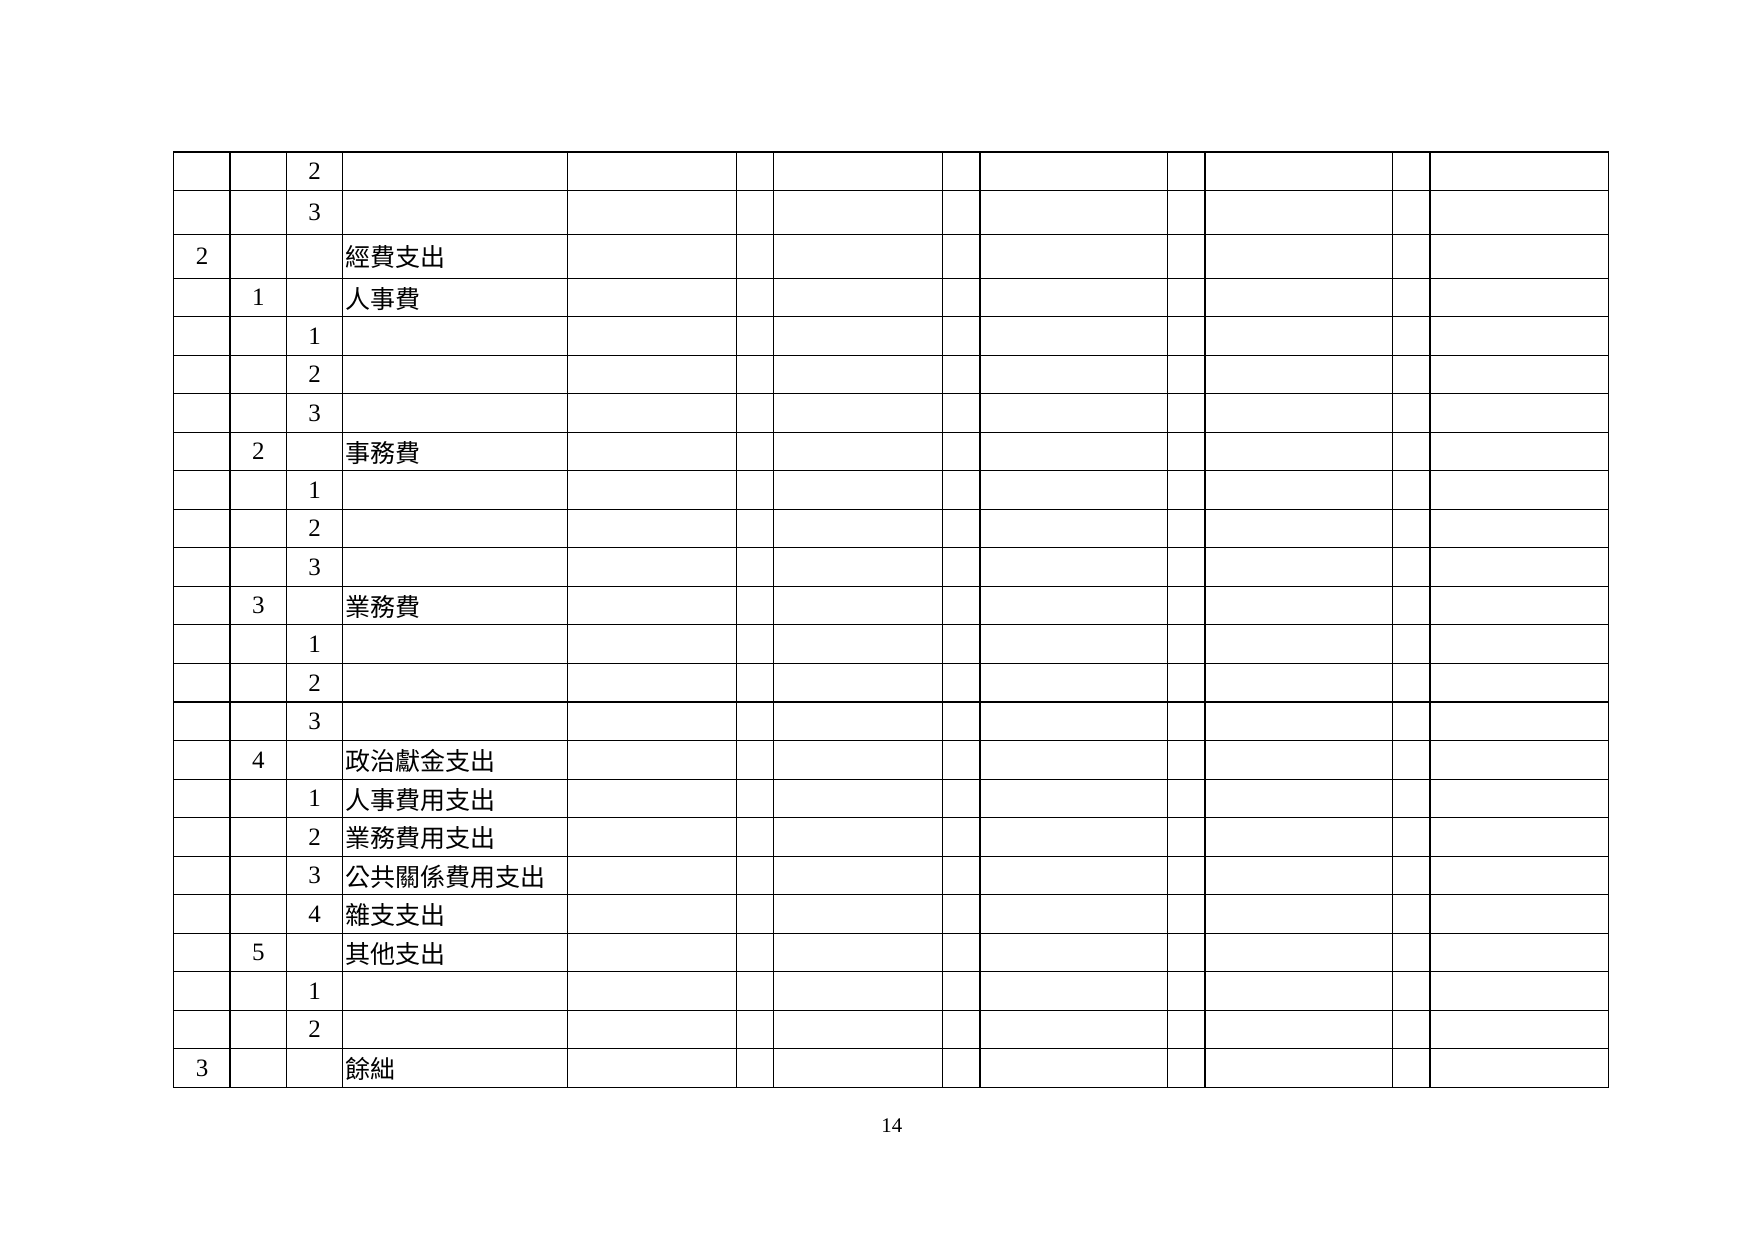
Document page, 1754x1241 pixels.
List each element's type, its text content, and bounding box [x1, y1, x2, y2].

table_cell [1393, 471, 1429, 509]
table_cell [981, 972, 1167, 1010]
table_cell [943, 356, 979, 393]
table_cell [981, 895, 1167, 933]
table_cell [231, 191, 286, 234]
table_cell [568, 356, 736, 393]
table_cell [174, 1011, 229, 1048]
table_cell 人事費 [343, 279, 567, 316]
table_cell [1393, 972, 1429, 1010]
table_cell [737, 1049, 773, 1087]
table_cell [1168, 433, 1204, 470]
table_cell [981, 741, 1167, 778]
table_cell [774, 317, 942, 354]
table_cell [287, 1049, 342, 1087]
table_cell [981, 1011, 1167, 1048]
table_cell [174, 279, 229, 316]
table_cell [343, 191, 567, 234]
table_cell [1393, 703, 1429, 740]
table_cell [1168, 235, 1204, 277]
table_cell [174, 895, 229, 933]
table_cell [568, 191, 736, 234]
table_cell 1 [287, 972, 342, 1010]
table_cell [568, 780, 736, 817]
table_cell 2 [287, 153, 342, 190]
table_cell [343, 664, 567, 701]
table_cell [737, 191, 773, 234]
table_cell [1393, 1011, 1429, 1048]
table_cell [231, 394, 286, 432]
table_cell [737, 741, 773, 778]
table_cell [174, 587, 229, 624]
table_cell [943, 279, 979, 316]
table_cell [1206, 548, 1392, 586]
table_cell [174, 433, 229, 470]
table_cell 3 [287, 394, 342, 432]
table_cell [568, 587, 736, 624]
table_cell [174, 703, 229, 740]
table_cell [981, 471, 1167, 509]
table_cell [737, 317, 773, 354]
table_cell [343, 471, 567, 509]
table_cell [1206, 895, 1392, 933]
table_cell [1431, 895, 1608, 933]
table_cell [1431, 235, 1608, 277]
table_cell [568, 1049, 736, 1087]
table_cell [1206, 317, 1392, 354]
table_cell [774, 587, 942, 624]
table_cell [737, 153, 773, 190]
table_cell [174, 780, 229, 817]
table_cell [943, 895, 979, 933]
table_cell [737, 356, 773, 393]
table_cell [1431, 857, 1608, 894]
table_cell [737, 433, 773, 470]
table_cell 公共關係費用支出 [343, 857, 567, 894]
table_cell [1206, 279, 1392, 316]
table_cell [1393, 934, 1429, 971]
table_cell [943, 1011, 979, 1048]
table_cell [568, 317, 736, 354]
table_cell [1431, 356, 1608, 393]
table_cell [174, 934, 229, 971]
table_cell [981, 317, 1167, 354]
table_cell [1206, 235, 1392, 277]
table_cell [1168, 356, 1204, 393]
table_cell [981, 394, 1167, 432]
table_cell [174, 317, 229, 354]
table_cell [981, 664, 1167, 701]
table_cell [343, 703, 567, 740]
table_cell [1206, 587, 1392, 624]
table_cell [981, 780, 1167, 817]
table_cell [343, 1011, 567, 1048]
table_cell [774, 664, 942, 701]
table_cell [1431, 818, 1608, 856]
table_cell [174, 664, 229, 701]
table_cell [1431, 587, 1608, 624]
table_cell [1168, 625, 1204, 663]
table_cell [774, 394, 942, 432]
table_cell [774, 934, 942, 971]
table_cell [1393, 191, 1429, 234]
table_cell [1393, 548, 1429, 586]
table_cell [174, 153, 229, 190]
table_cell 2 [287, 356, 342, 393]
table_cell [943, 972, 979, 1010]
table_cell 經費支出 [343, 235, 567, 277]
table_cell [343, 317, 567, 354]
table_cell [1393, 356, 1429, 393]
table_cell [568, 664, 736, 701]
table_cell [981, 356, 1167, 393]
table_cell [1431, 394, 1608, 432]
table_cell [1206, 1049, 1392, 1087]
table_cell [231, 1011, 286, 1048]
table_cell [774, 279, 942, 316]
table_cell [1206, 510, 1392, 547]
table_cell [231, 664, 286, 701]
table_cell [774, 191, 942, 234]
table_cell [1393, 741, 1429, 778]
table_cell [174, 741, 229, 778]
table_cell [174, 356, 229, 393]
table_cell [943, 934, 979, 971]
table_cell 2 [287, 818, 342, 856]
table_cell [231, 235, 286, 277]
table_cell [568, 1011, 736, 1048]
table_cell [568, 548, 736, 586]
table_cell [943, 471, 979, 509]
table_cell [737, 780, 773, 817]
table_cell [737, 394, 773, 432]
table_cell [1393, 279, 1429, 316]
table_cell [774, 510, 942, 547]
table_cell [231, 548, 286, 586]
table_cell [774, 703, 942, 740]
table_cell [287, 587, 342, 624]
table_cell [943, 780, 979, 817]
table_cell [1206, 703, 1392, 740]
table_cell [174, 818, 229, 856]
table_cell [943, 587, 979, 624]
table_cell [1206, 934, 1392, 971]
table_cell [1431, 625, 1608, 663]
table_cell [174, 510, 229, 547]
table_cell [1431, 279, 1608, 316]
table_cell [943, 394, 979, 432]
table_cell [981, 279, 1167, 316]
table_cell [1206, 394, 1392, 432]
table_cell [1431, 741, 1608, 778]
table_cell [1168, 664, 1204, 701]
table_cell [568, 279, 736, 316]
table_cell [1393, 625, 1429, 663]
table_cell [174, 857, 229, 894]
table_cell [943, 191, 979, 234]
table_cell [1431, 191, 1608, 234]
table_cell 5 [231, 934, 286, 971]
table_cell [1393, 394, 1429, 432]
table_cell [568, 510, 736, 547]
table_cell [1393, 895, 1429, 933]
table_cell 雜支支出 [343, 895, 567, 933]
table_cell [943, 625, 979, 663]
table_cell [737, 471, 773, 509]
table_cell [943, 548, 979, 586]
table_cell [943, 703, 979, 740]
table_cell [737, 279, 773, 316]
table_cell [287, 934, 342, 971]
table_cell [231, 780, 286, 817]
table_cell 3 [231, 587, 286, 624]
table_cell [1206, 780, 1392, 817]
table_cell [1393, 510, 1429, 547]
table_cell [737, 703, 773, 740]
table_cell [343, 394, 567, 432]
table_cell 業務費 [343, 587, 567, 624]
table_cell [231, 972, 286, 1010]
table_cell [1206, 153, 1392, 190]
table_cell [1168, 153, 1204, 190]
table_cell [1393, 780, 1429, 817]
table_cell [343, 153, 567, 190]
table_cell [981, 433, 1167, 470]
table_cell [1168, 1049, 1204, 1087]
table_cell [737, 1011, 773, 1048]
table_cell [774, 895, 942, 933]
table_cell [981, 548, 1167, 586]
table_cell 3 [287, 703, 342, 740]
table_cell [1206, 857, 1392, 894]
table_cell [1431, 972, 1608, 1010]
table_cell [1431, 510, 1608, 547]
table_cell 其他支出 [343, 934, 567, 971]
table_cell [231, 510, 286, 547]
table_cell [981, 191, 1167, 234]
table_cell [1206, 471, 1392, 509]
table_cell [1431, 1011, 1608, 1048]
table_cell [981, 857, 1167, 894]
table_cell 3 [287, 191, 342, 234]
table_cell [1393, 1049, 1429, 1087]
table_cell 2 [231, 433, 286, 470]
table_cell [568, 394, 736, 432]
table_cell [943, 235, 979, 277]
table_cell [1393, 818, 1429, 856]
table_cell [774, 972, 942, 1010]
table_cell [174, 471, 229, 509]
table_cell [1206, 818, 1392, 856]
table_cell [1168, 857, 1204, 894]
table_cell [1431, 153, 1608, 190]
table_cell [1168, 1011, 1204, 1048]
table_cell [737, 625, 773, 663]
table_cell [1431, 1049, 1608, 1087]
table_cell 3 [174, 1049, 229, 1087]
table_cell [943, 664, 979, 701]
table_cell 人事費用支出 [343, 780, 567, 817]
table_cell 2 [287, 510, 342, 547]
table_cell 1 [287, 780, 342, 817]
table_cell [737, 895, 773, 933]
table_cell [568, 625, 736, 663]
table_cell [1431, 548, 1608, 586]
table_cell [343, 356, 567, 393]
table_cell 餘絀 [343, 1049, 567, 1087]
table_cell [231, 857, 286, 894]
table_cell [174, 972, 229, 1010]
table_cell [174, 548, 229, 586]
table_cell [943, 153, 979, 190]
table_cell [943, 433, 979, 470]
table_cell [568, 818, 736, 856]
table_cell [231, 317, 286, 354]
table_cell [568, 934, 736, 971]
table_cell [231, 703, 286, 740]
table_cell [568, 972, 736, 1010]
table_cell [343, 510, 567, 547]
table_cell [774, 1049, 942, 1087]
table_cell [737, 587, 773, 624]
table_cell [287, 235, 342, 277]
table_cell [568, 741, 736, 778]
table_cell 1 [287, 471, 342, 509]
table_cell [568, 471, 736, 509]
table_cell 事務費 [343, 433, 567, 470]
table_cell [231, 895, 286, 933]
table_cell [1393, 153, 1429, 190]
table_cell [343, 972, 567, 1010]
table_cell [1206, 356, 1392, 393]
table_cell 業務費用支出 [343, 818, 567, 856]
table_cell [774, 857, 942, 894]
table_cell [943, 1049, 979, 1087]
table_cell 2 [287, 1011, 342, 1048]
table_cell [1206, 433, 1392, 470]
table_cell [737, 510, 773, 547]
table_cell [231, 153, 286, 190]
table_cell 1 [231, 279, 286, 316]
table_cell [1168, 703, 1204, 740]
table_cell [1206, 191, 1392, 234]
table_cell [981, 934, 1167, 971]
table_cell [737, 857, 773, 894]
table_cell [568, 703, 736, 740]
table_cell [981, 153, 1167, 190]
table_cell [1393, 317, 1429, 354]
table_cell [1393, 664, 1429, 701]
table_cell [981, 510, 1167, 547]
table_cell [981, 587, 1167, 624]
table_cell [1431, 664, 1608, 701]
table_cell [1393, 235, 1429, 277]
table_cell [1431, 934, 1608, 971]
table_cell [737, 548, 773, 586]
table_cell [568, 433, 736, 470]
table_cell [943, 317, 979, 354]
table_cell [737, 235, 773, 277]
table_cell [774, 780, 942, 817]
table_cell [943, 741, 979, 778]
table_cell [774, 1011, 942, 1048]
table_cell [1168, 587, 1204, 624]
table_cell [737, 664, 773, 701]
table_cell [568, 895, 736, 933]
table_cell [774, 153, 942, 190]
table_cell [1168, 895, 1204, 933]
table_cell [1168, 317, 1204, 354]
table_cell [1206, 625, 1392, 663]
table_cell [1168, 279, 1204, 316]
table_cell [287, 741, 342, 778]
table_cell [1393, 433, 1429, 470]
table_cell [1168, 934, 1204, 971]
table_cell 3 [287, 857, 342, 894]
table_cell [981, 235, 1167, 277]
table_cell [737, 818, 773, 856]
table_cell [737, 934, 773, 971]
table_cell [231, 356, 286, 393]
table_cell [737, 972, 773, 1010]
table_cell [174, 191, 229, 234]
table_cell [1431, 317, 1608, 354]
table_cell [231, 818, 286, 856]
table_cell [981, 703, 1167, 740]
table_cell [1431, 471, 1608, 509]
table_cell [287, 279, 342, 316]
table_cell [1431, 433, 1608, 470]
table_cell 4 [231, 741, 286, 778]
table_cell [568, 857, 736, 894]
table_cell [1168, 510, 1204, 547]
table_cell [943, 857, 979, 894]
table_cell [1393, 587, 1429, 624]
table_cell [1206, 741, 1392, 778]
table_cell [231, 625, 286, 663]
table_cell [1168, 780, 1204, 817]
table_cell [774, 625, 942, 663]
table_cell [174, 625, 229, 663]
table_cell [1431, 780, 1608, 817]
table_cell 2 [287, 664, 342, 701]
table_cell [1168, 972, 1204, 1010]
table_cell [1206, 664, 1392, 701]
table_cell [981, 818, 1167, 856]
table_cell [774, 741, 942, 778]
table_cell [568, 235, 736, 277]
table_cell [774, 471, 942, 509]
table_cell [1206, 1011, 1392, 1048]
table_cell [568, 153, 736, 190]
table_cell [1168, 394, 1204, 432]
table_cell [343, 548, 567, 586]
table_cell 1 [287, 317, 342, 354]
table_cell 2 [174, 235, 229, 277]
table_cell [774, 548, 942, 586]
table_cell [774, 235, 942, 277]
table_cell [343, 625, 567, 663]
table_cell [231, 1049, 286, 1087]
table_cell 3 [287, 548, 342, 586]
table_cell [1168, 818, 1204, 856]
table_cell 政治獻金支出 [343, 741, 567, 778]
table_cell [1168, 191, 1204, 234]
table_cell [943, 510, 979, 547]
table_cell [943, 818, 979, 856]
table_cell [1168, 471, 1204, 509]
table_cell 4 [287, 895, 342, 933]
table_cell [174, 394, 229, 432]
table_cell [981, 1049, 1167, 1087]
table_cell [1393, 857, 1429, 894]
table_cell [774, 356, 942, 393]
table_cell [287, 433, 342, 470]
table_cell [1168, 741, 1204, 778]
table_cell [981, 625, 1167, 663]
table_cell [774, 433, 942, 470]
table_cell 1 [287, 625, 342, 663]
table_cell [1431, 703, 1608, 740]
table_cell [1168, 548, 1204, 586]
table_cell [1206, 972, 1392, 1010]
table_cell [231, 471, 286, 509]
table_cell [774, 818, 942, 856]
